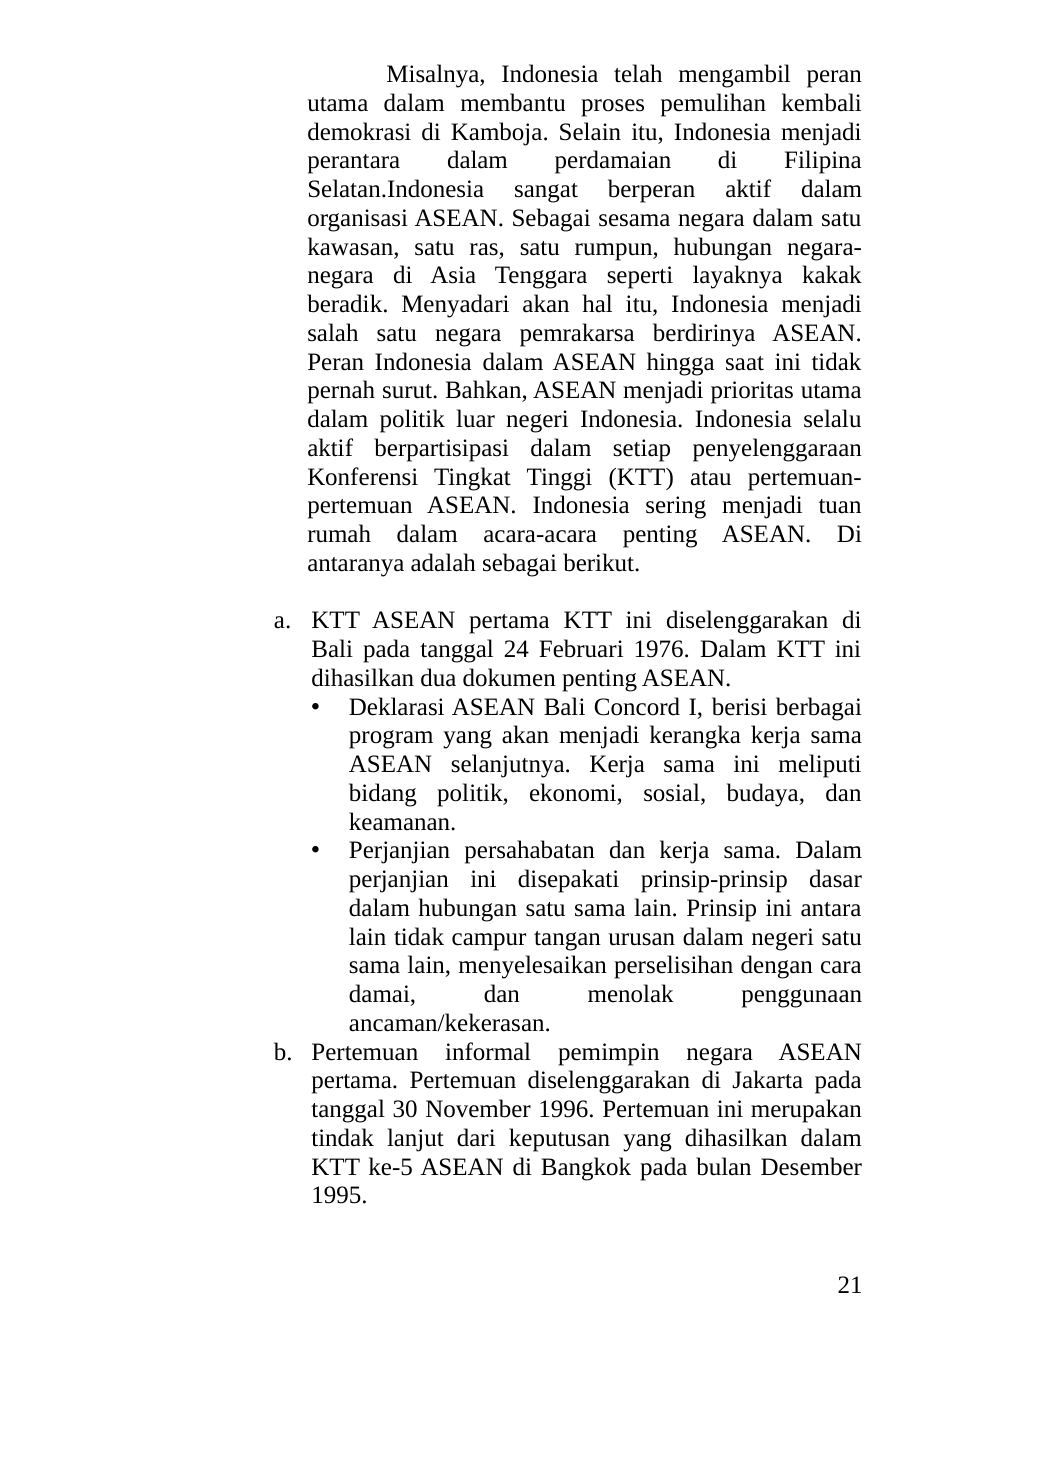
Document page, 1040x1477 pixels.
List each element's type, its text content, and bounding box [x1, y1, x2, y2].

text Misalnya, Indonesia telah mengambil peran utama dalam membantu proses pemulihan kembali demokrasi di Kamboja. Selain itu, Indonesia menjadi perantara dalam perdamaian di Filipina Selatan.Indonesia sangat berperan aktif dalam organisasi ASEAN. Sebagai sesama negara dalam satu kawasan, satu ras, satu rumpun, hubungan negara-negara di Asia Tenggara seperti layaknya kakak beradik. Menyadari akan hal itu, Indonesia menjadi salah satu negara pemrakarsa berdirinya ASEAN. Peran Indonesia dalam ASEAN hingga saat ini tidak pernah surut. Bahkan, ASEAN menjadi prioritas utama dalam politik luar negeri Indonesia. Indonesia selalu aktif berpartisipasi dalam setiap penyelenggaraan Konferensi Tingkat Tinggi (KTT) atau pertemuan-pertemuan ASEAN. Indonesia sering menjadi tuan rumah dalam acara-acara penting ASEAN. Di antaranya adalah sebagai berikut. [307, 59, 862, 577]
list KTT ASEAN pertama KTT ini diselenggarakan di Bali pada tanggal 24 Februari 1976. Dalam KTT ini dihasilkan dua dokumen penting ASEAN. [274, 605, 862, 692]
list Deklarasi ASEAN Bali Concord I, berisi berbagai program yang akan menjadi kerangka kerja sama ASEAN selanjutnya. Kerja sama ini meliputi bidang politik, ekonomi, sosial, budaya, dan keamanan. [311, 692, 862, 835]
list Pertemuan informal pemimpin negara ASEAN pertama. Pertemuan diselenggarakan di Jakarta pada tanggal 30 November 1996. Pertemuan ini merupakan tindak lanjut dari keputusan yang dihasilkan dalam KTT ke-5 ASEAN di Bangkok pada bulan Desember 1995. [274, 1037, 862, 1209]
list Perjanjian persahabatan dan kerja sama. Dalam perjanjian ini disepakati prinsip-prinsip dasar dalam hubungan satu sama lain. Prinsip ini antara lain tidak campur tangan urusan dalam negeri satu sama lain, menyelesaikan perselisihan dengan cara damai, dan menolak penggunaan ancaman/kekerasan. [311, 835, 862, 1037]
